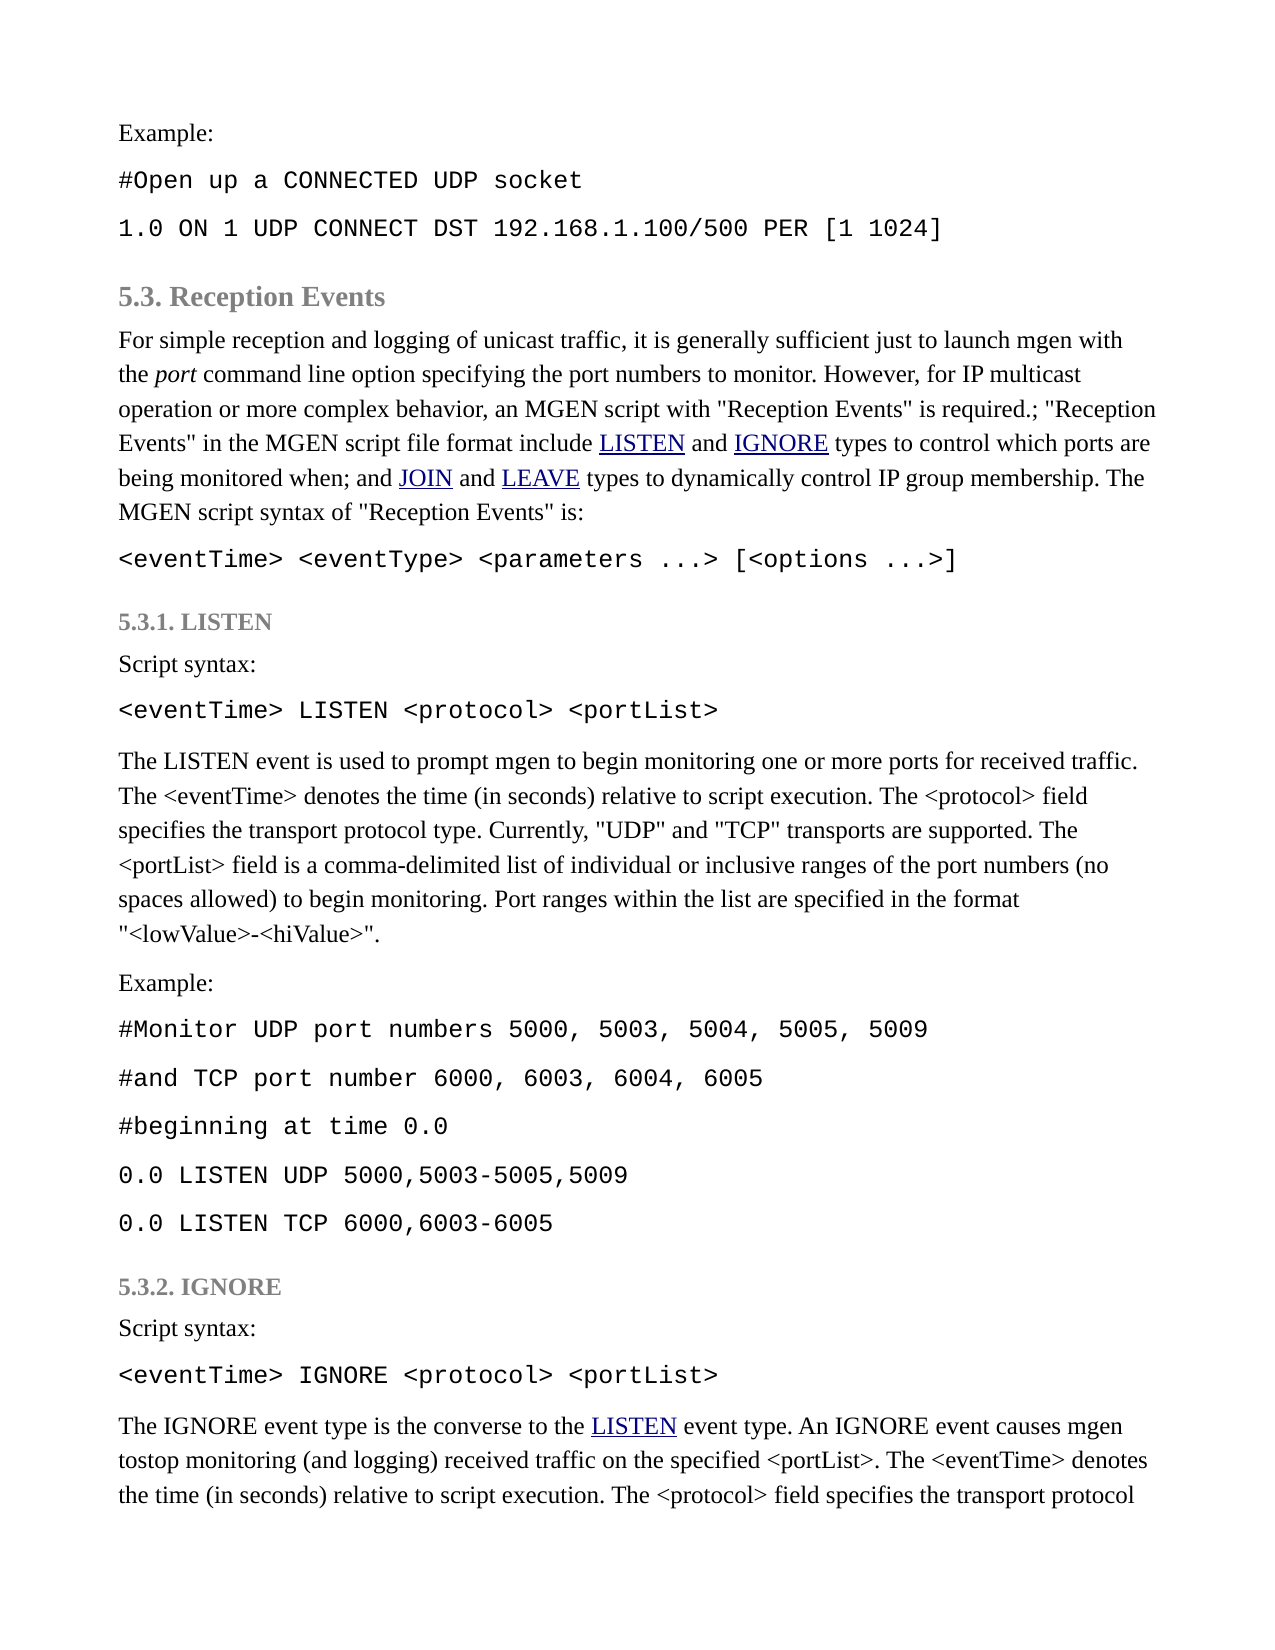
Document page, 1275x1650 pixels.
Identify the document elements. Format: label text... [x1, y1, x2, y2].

text Script syntax: [118, 649, 1157, 677]
text For simple reception and logging of unicast traffic, it is generally sufficient just to launch mgen with the port command line option specifying the port numbers to monitor. However, for IP multicast operation or more complex behavior, an MGEN script with "Reception Events" is required.; "Reception Events" in the MGEN script file format include LISTEN and IGNORE types to control which ports are being monitored when; and JOIN and LEAVE types to dynamically control IP group membership. The MGEN script syntax of "Reception Events" is: [118, 325, 1157, 526]
text <eventTime> IGNORE <protocol> <portList> [118, 1362, 1157, 1391]
text <eventTime> <eventType> <parameters ...> [<options ...>] [118, 546, 1157, 575]
text The IGNORE event type is the converse to the LISTEN event type. An IGNORE event causes mgen tostop monitoring (and logging) received traffic on the specified <portList>. The <eventTime> denotes the time (in seconds) relative to script execution. The <protocol> field specifies the transport protocol [118, 1411, 1157, 1508]
text Script syntax: [118, 1313, 1157, 1342]
text #beginning at time 0.0 [118, 1114, 1157, 1142]
subtitle 5.3. Reception Events [118, 279, 1157, 312]
text Example: [118, 118, 1157, 147]
text 1.0 ON 1 UDP CONNECT DST 192.168.1.100/500 PER [1 1024] [118, 216, 1157, 244]
text 0.0 LISTEN UDP 5000,5003-5005,5009 [118, 1162, 1157, 1191]
text Example: [118, 968, 1157, 996]
text 0.0 LISTEN TCP 6000,6003-6005 [118, 1211, 1157, 1239]
text #and TCP port number 6000, 6003, 6004, 6005 [118, 1065, 1157, 1094]
subtitle 5.3.2. IGNORE [118, 1272, 1157, 1301]
subtitle 5.3.1. LISTEN [118, 607, 1157, 636]
text #Open up a CONNECTED UDP socket [118, 167, 1157, 196]
text #Monitor UDP port numbers 5000, 5003, 5004, 5005, 5009 [118, 1017, 1157, 1045]
text <eventTime> LISTEN <protocol> <portList> [118, 698, 1157, 726]
text The LISTEN event is used to prompt mgen to begin monitoring one or more ports for received traffic. The <eventTime> denotes the time (in seconds) relative to script execution. The <protocol> field specifies the transport protocol type. Currently, "UDP" and "TCP" transports are supported. The <portList> field is a comma-delimited list of individual or inclusive ranges of the port numbers (no spaces allowed) to begin monitoring. Port ranges within the list are specified in the format "<lowValue>-<hiValue>". [118, 746, 1157, 947]
